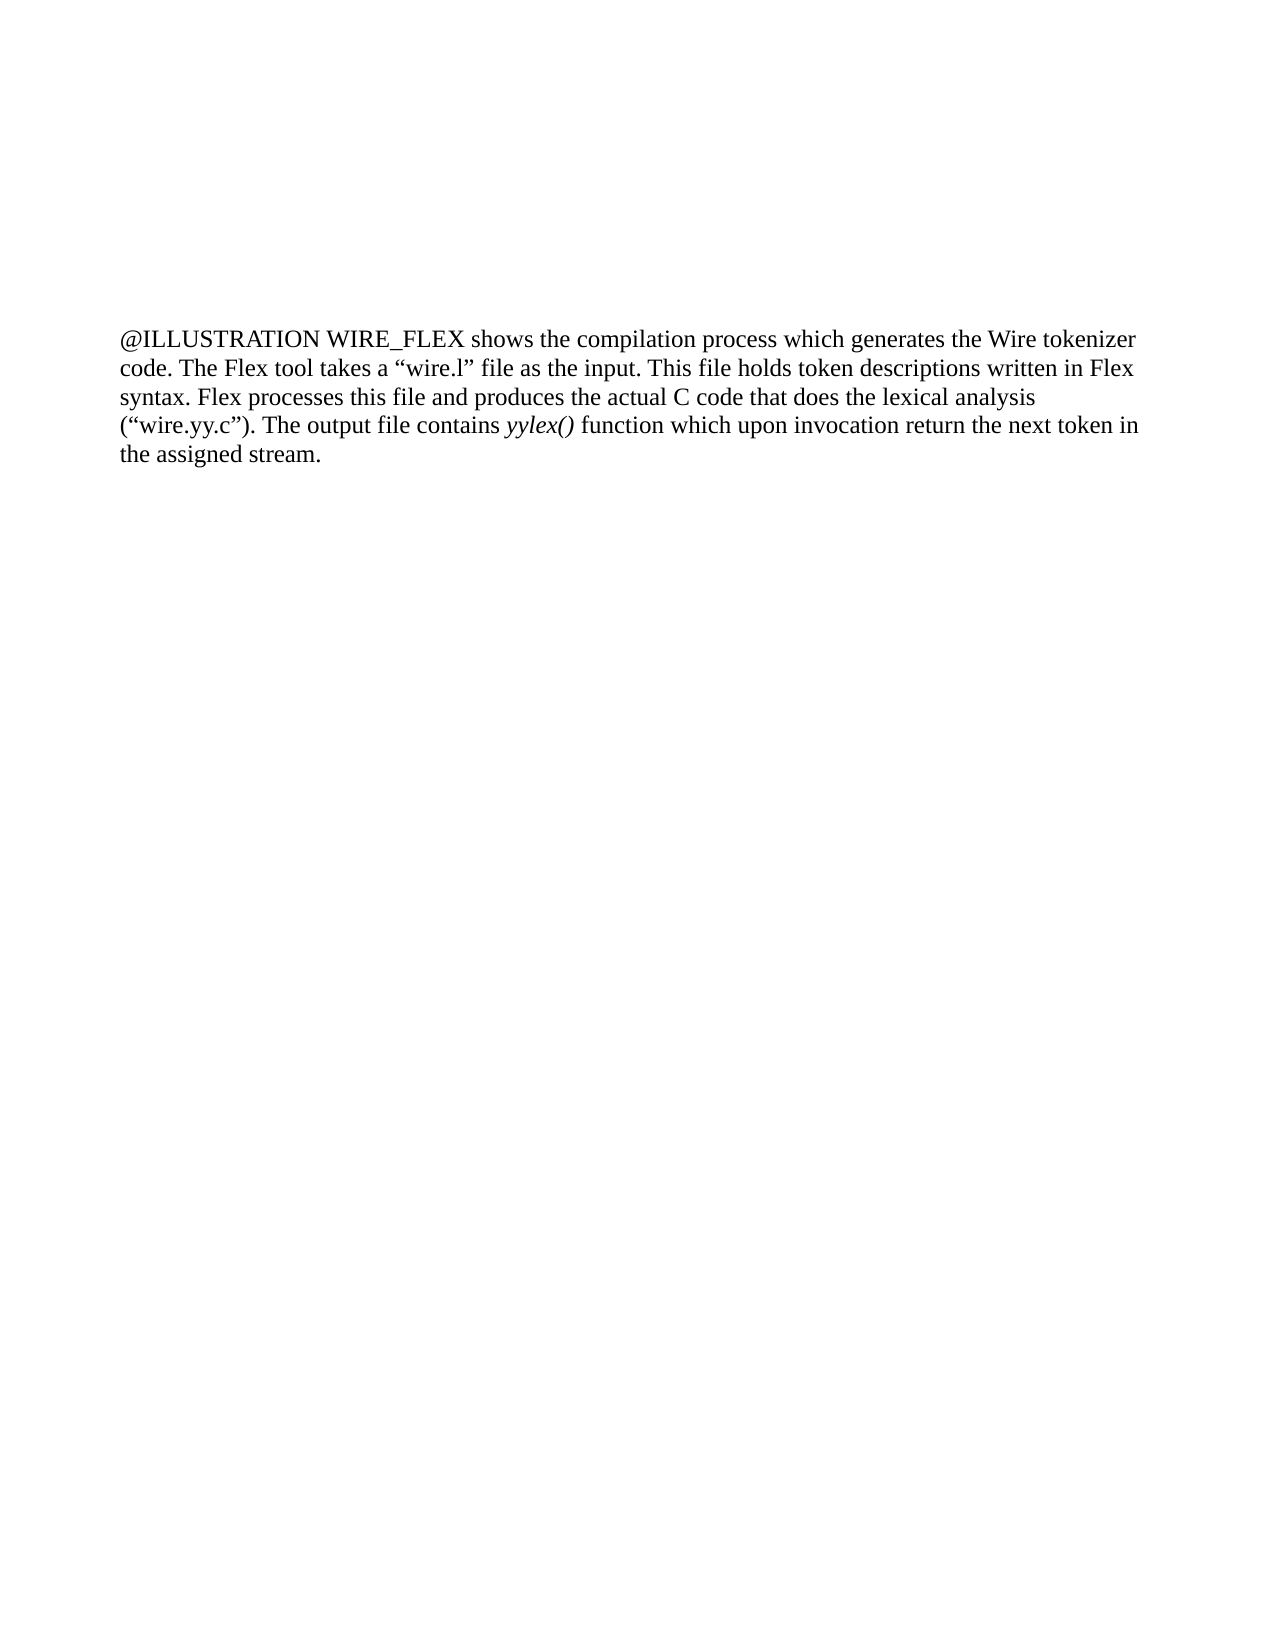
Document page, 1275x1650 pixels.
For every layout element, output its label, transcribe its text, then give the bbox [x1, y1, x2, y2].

subtitle @ILLUSTRATION WIRE_FLEX shows the compilation process which generates the Wire tokenizer code. The Flex tool takes a “wire.l” file as the input. This file holds token descriptions written in Flex syntax. Flex processes this file and produces the actual C code that does the lexical analysis (“wire.yy.c”). The output file contains yylex() function which upon invocation return the next token in the assigned stream. [119, 324, 1157, 468]
